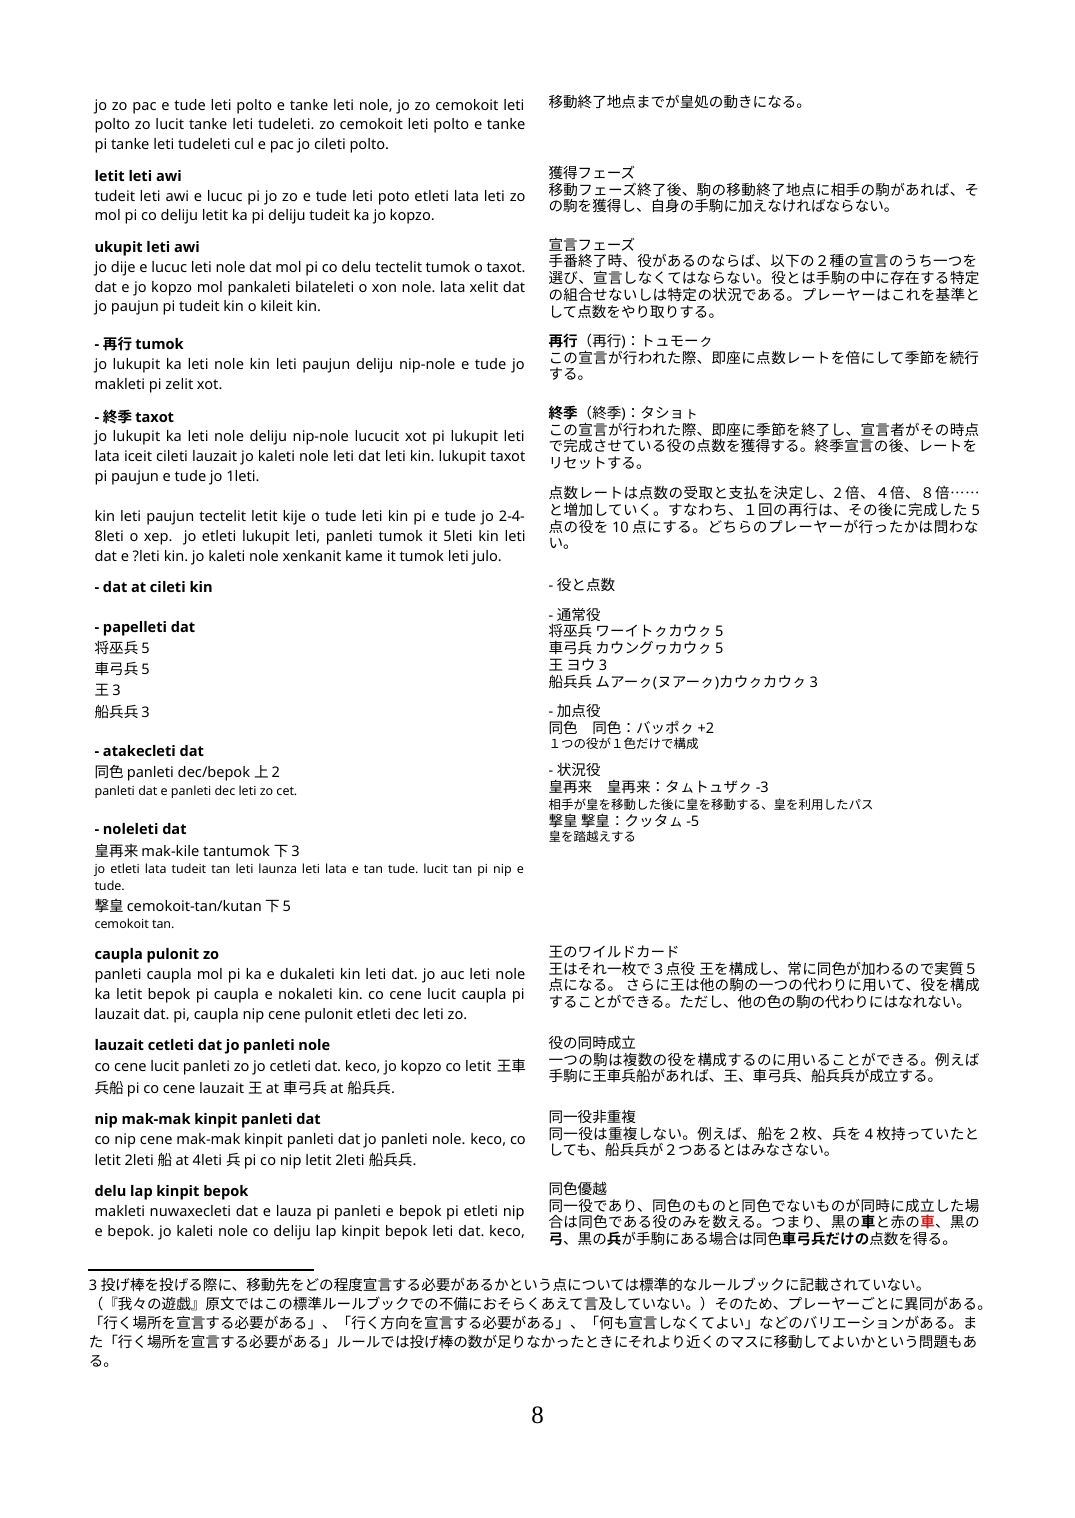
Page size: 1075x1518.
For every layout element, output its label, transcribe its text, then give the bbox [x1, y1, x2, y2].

table_cell 同一役非重複 同⼀役は重複しない。例えば、船を２枚、兵を4枚持っていたとしても、船兵兵が２つあるとはみなさない。 [543, 1103, 985, 1175]
table_cell - 終季 taxot jo lukupit ka leti nole deliju nip-nole lucucit xot pi lukupit leti lata iceit cileti lauzait jo kaleti nole leti dat leti kin. lukupit taxot pi paujun e tude jo 1leti. kin leti paujun tectelit letit kije o tude leti kin pi e tude jo 2-4-8leti o xep. jo etleti lukupit leti, panleti tumok it 5leti kin leti dat e ?leti kin. jo kaleti nole xenkanit kame it tumok leti julo. [89, 399, 531, 571]
table_cell - dat at cileti kin - papelleti dat 将巫兵 5 車弓兵 5 王 3 船兵兵 3 - atakecleti dat 同色 panleti dec/bepok 上2 panleti dat e panleti dec leti zo cet. - noleleti dat 皇再来 mak-kile tantumok 下3 jo etleti lata tudeit tan leti launza leti lata e tan tude. lucit tan pi nip e tude. 撃皇 cemokoit-tan/kutan下5 cemokoit tan. [89, 571, 531, 938]
table_cell 宣言フェーズ 手番終了時、役があるのならば、以下の２種の宣言のうち一つを選び、宣言しなくてはならない。役とは手駒の中に存在する特定の組合せないしは特定の状況である。プレーヤーはこれを基準として点数をやり取りする。 [543, 231, 985, 327]
table_cell nip mak-mak kinpit panleti dat co nip cene mak-mak kinpit panleti dat jo panleti nole. keco, co letit 2leti 船 at 4leti 兵 pi co nip letit 2leti 船兵兵. [89, 1103, 531, 1175]
table_cell [532, 571, 542, 938]
table_cell [532, 938, 542, 1029]
table_cell - 役と点数 - 通常役 将巫兵 ワーイトㇰカウㇰ5 車弓兵 カウングヮカウㇰ5 王 ヨウ 3 船兵兵 ムアーㇰ(ヌアーㇰ)カウㇰカウㇰ3 - 加点役 同色 同色：バッポㇰ +2 １つの役が１色だけで構成 - 状況役 皇再来 皇再来：タㇺトュザㇰ -3 相手が皇を移動した後に皇を移動する、皇を利用したパス 撃皇 撃皇：クッタㇺ -5 皇を踏越えする [543, 571, 985, 938]
table_cell 役の同時成立 一つの駒は複数の役を構成するのに用いることができる。例えば手駒に王車兵船があれば、王、車弓兵、船兵兵が成立する。 [543, 1029, 985, 1103]
table_cell [532, 160, 542, 231]
table_cell [532, 1029, 542, 1103]
table_cell 再行（再⾏)：トュモーㇰ この宣言が行われた際、即座に点数レートを倍にして季節を続⾏する。 [543, 327, 985, 399]
table_cell ukupit leti awi jo dije e lucuc leti nole dat mol pi co delu tectelit tumok o taxot. dat e jo kopzo mol pankaleti bilateleti o xon nole. lata xelit dat jo paujun pi tudeit kin o kileit kin. [89, 231, 531, 327]
table_cell 獲得フェーズ 移動フェーズ終了後、駒の移動終了地点に相手の駒があれば、その駒を獲得し、自身の手駒に加えなければならない。 [543, 160, 985, 231]
table_cell letit leti awi tudeit leti awi e lucuc pi jo zo e tude leti poto etleti lata leti zo mol pi co deliju letit ka pi deliju tudeit ka jo kopzo. [89, 160, 531, 231]
table_cell 移動終了地点までが皇処の動きになる。 [543, 89, 985, 160]
table_cell 終季（終季)：タショㇳ この宣言が行われた際、即座に季節を終了し、宣言者がその時点で完成させている役の点数を獲得する。終季宣⾔の後、レートをリセットする。 点数レートは点数の受取と⽀払を決定し、2倍、４倍、８倍……と増加していく。すなわち、１回の再⾏は、その後に完成した5点の役を10点にする。どちらのプレーヤーが行ったかは問わない。 [543, 399, 985, 571]
table_cell delu lap kinpit bepok makleti nuwaxecleti dat e lauza pi panleti e bepok pi etleti nip e bepok. jo kaleti nole co deliju lap kinpit bepok leti dat. keco, [89, 1175, 531, 1254]
table_cell lauzait cetleti dat jo panleti nole co cene lucit panleti zo jo cetleti dat. keco, jo kopzo co letit 王車兵船 pi co cene lauzait 王 at 車弓兵 at 船兵兵. [89, 1029, 531, 1103]
table_cell - 再行 tumok jo lukupit ka leti nole kin leti paujun deliju nip-nole e tude jo makleti pi zelit xot. [89, 327, 531, 399]
table_cell 同⾊優越 同⼀役であり、同⾊のものと同⾊でないものが同時に成⽴した場合は同⾊である役のみを数える。つまり、黒の車と赤の車、黒の弓、黒の兵が⼿駒にある場合は同⾊車弓兵だけの点数を得る。 [543, 1175, 985, 1254]
table_cell [532, 1103, 542, 1175]
table_cell [532, 89, 542, 160]
table_cell 王のワイルドカード 王はそれ⼀枚で３点役 王を構成し、常に同⾊が加わるので実質５点になる。 さらに王は他の駒の一つの代わりに用いて、役を構成することができる。ただし、他の色の駒の代わりにはなれない。 [543, 938, 985, 1029]
table_cell [532, 399, 542, 571]
table_cell [532, 1175, 542, 1254]
table_cell [532, 327, 542, 399]
table_cell [532, 231, 542, 327]
table_cell jo zo pac e tude leti polto e tanke leti nole, jo zo cemokoit leti polto zo lucit tanke leti tudeleti. zo cemokoit leti polto e tanke pi tanke leti tudeleti cul e pac jo cileti polto. [89, 89, 531, 160]
table_cell caupla pulonit zo panleti caupla mol pi ka e dukaleti kin leti dat. jo auc leti nole ka letit bepok pi caupla e nokaleti kin. co cene lucit caupla pi lauzait dat. pi, caupla nip cene pulonit etleti dec leti zo. [89, 938, 531, 1029]
